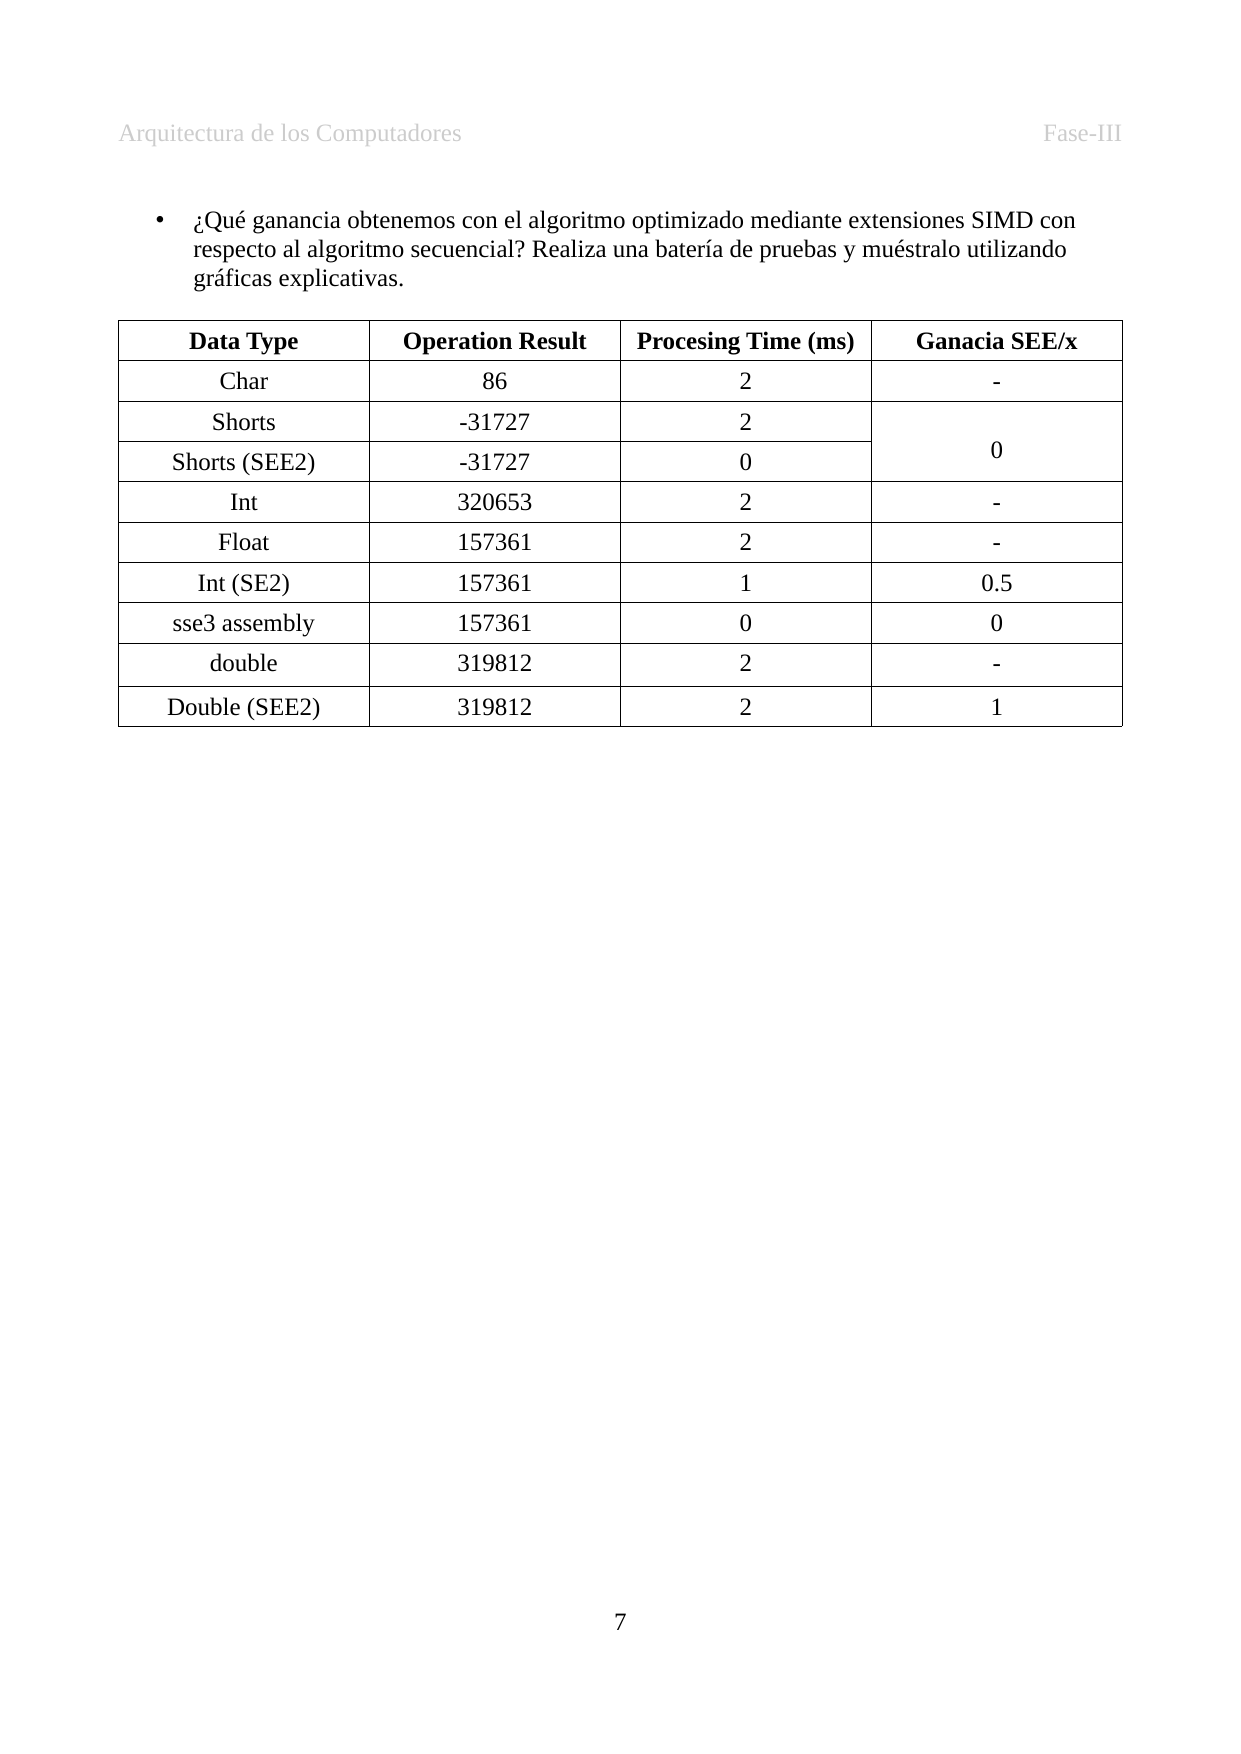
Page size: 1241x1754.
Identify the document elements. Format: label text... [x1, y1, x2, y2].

table_cell double [119, 644, 369, 686]
table_cell 0 [872, 603, 1122, 643]
table_cell 0 [621, 442, 871, 481]
table_cell 157361 [370, 603, 620, 643]
table_cell 157361 [370, 563, 620, 602]
table_cell 86 [370, 361, 620, 401]
table_header Procesing Time (ms) [621, 321, 871, 360]
table_cell 319812 [370, 644, 620, 686]
table_cell 0.5 [872, 563, 1122, 602]
table_cell 0 [872, 402, 1122, 481]
table_cell Shorts [119, 402, 369, 441]
table_cell sse3 assembly [119, 603, 369, 643]
table_cell 2 [621, 523, 871, 562]
table_header 2 [621, 687, 871, 726]
table_cell 0 [621, 603, 871, 643]
table_cell Shorts (SEE2) [119, 442, 369, 481]
table_cell Char [119, 361, 369, 401]
table_cell -31727 [370, 442, 620, 481]
table_cell 1 [621, 563, 871, 602]
table_cell Int [119, 482, 369, 522]
table_cell 2 [621, 361, 871, 401]
table_cell - [872, 482, 1122, 522]
table_cell - [872, 361, 1122, 401]
table_cell 320653 [370, 482, 620, 522]
table_cell Float [119, 523, 369, 562]
table_cell 2 [621, 402, 871, 441]
table_cell 157361 [370, 523, 620, 562]
table_header Data Type [119, 321, 369, 360]
table_cell - [872, 644, 1122, 686]
list ¿Qué ganancia obtenemos con el algoritmo optimizado mediante extensiones SIMD con respecto al algoritmo secuencial? Realiza una batería de pruebas y muéstralo utilizando gráficas explicativas. [156, 205, 1122, 291]
table_header 1 [872, 687, 1122, 726]
table_cell 2 [621, 482, 871, 522]
table_header 319812 [370, 687, 620, 726]
table_cell - [872, 523, 1122, 562]
table_cell -31727 [370, 402, 620, 441]
table_cell 2 [621, 644, 871, 686]
table_header Double (SEE2) [119, 687, 369, 726]
table_cell Int (SE2) [119, 563, 369, 602]
table_header Ganacia SEE/x [872, 321, 1122, 360]
table_header Operation Result [370, 321, 620, 360]
